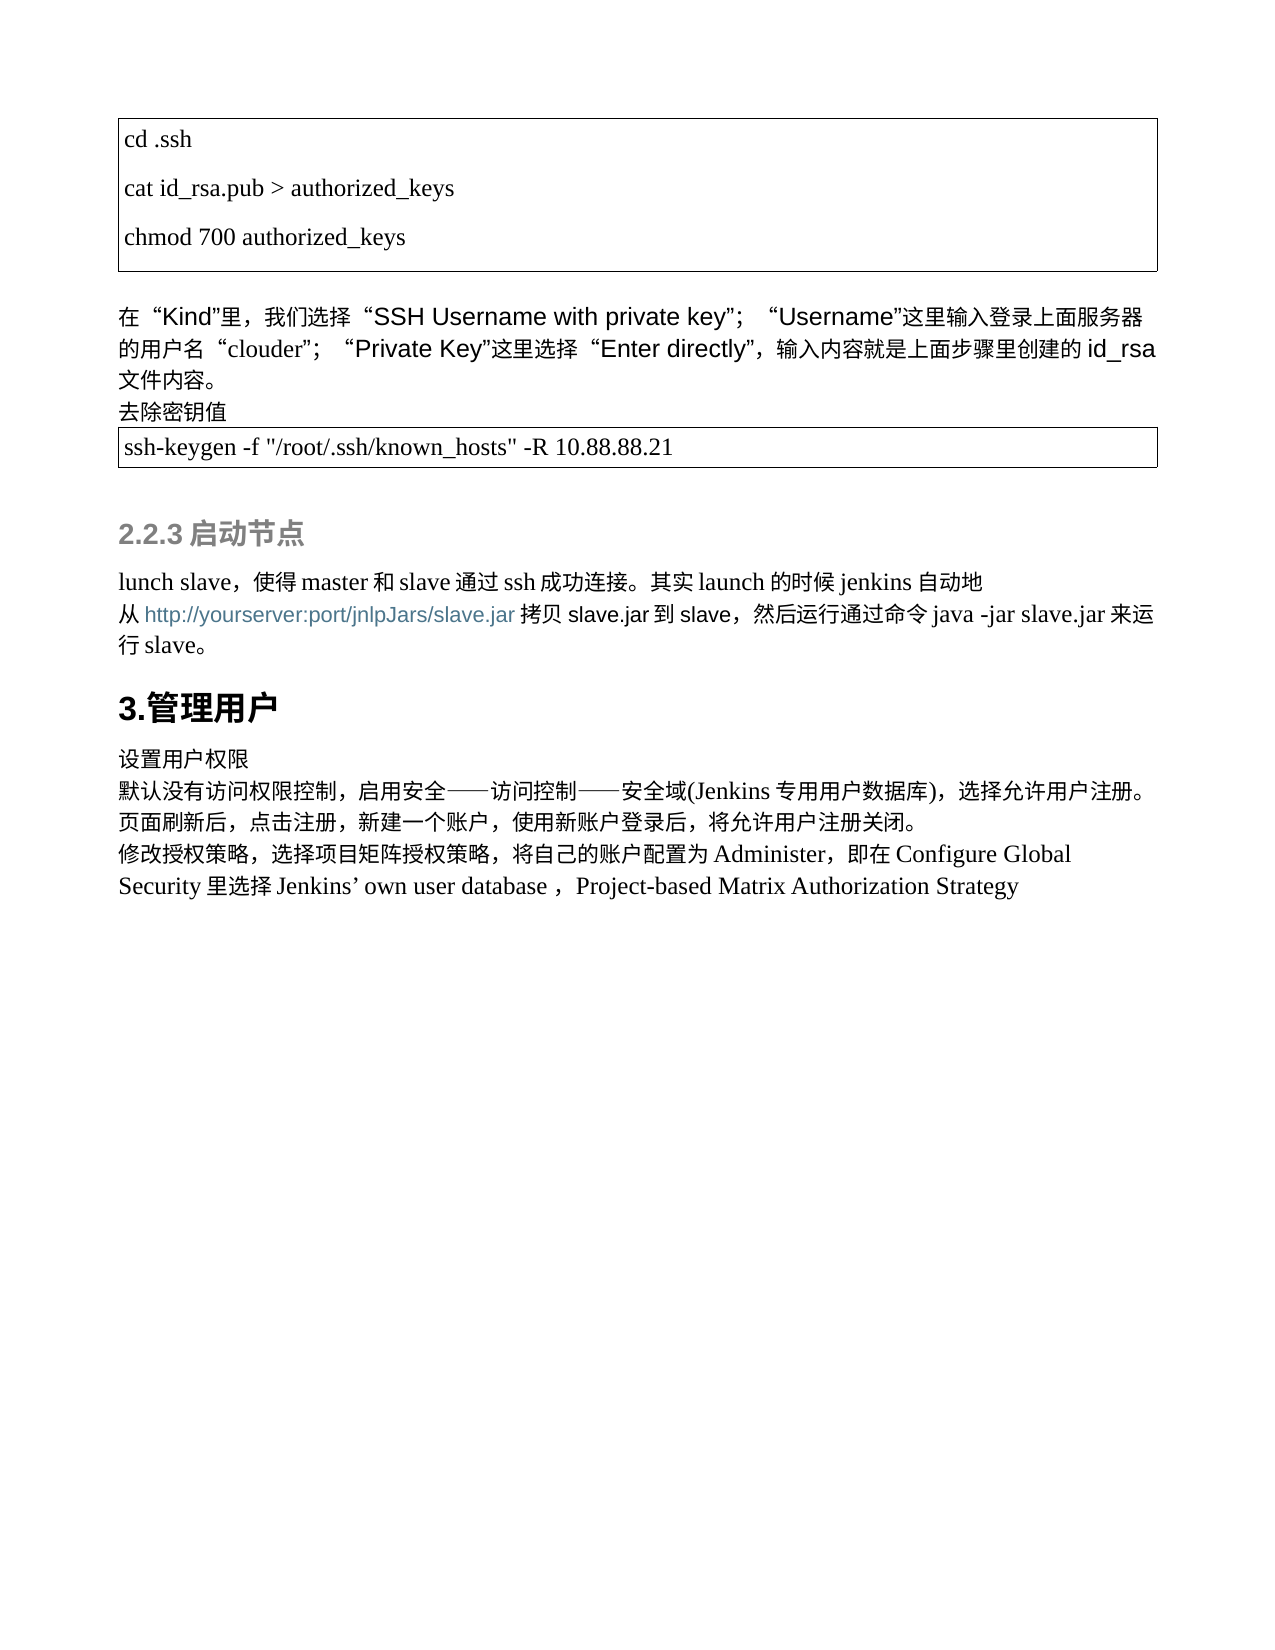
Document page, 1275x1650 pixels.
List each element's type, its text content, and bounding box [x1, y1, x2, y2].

table_header cd .ssh cat id_rsa.pub > authorized_keys chmod 700 authorized_keys [119, 119, 1157, 271]
text 在“Kind”里，我们选择“SSH Username with private key”；“Username”这里输入登录上面服务器的用户名“clouder”；“Private Key”这里选择“Enter directly”，输入内容就是上面步骤里创建的 id_rsa 文件内容。 [118, 300, 1157, 395]
text 设置用户权限 [118, 742, 1157, 774]
text 去除密钥值 [118, 395, 1157, 427]
text lunch slave，使得master和slave通过ssh成功连接。其实launch的时候jenkins自动地从http://yourserver:port/jnlpJars/slave.jar拷贝slave.jar到slave，然后运行通过命令java -jar slave.jar来运行slave。 [118, 565, 1157, 660]
text 默认没有访问权限控制，启用安全——访问控制——安全域(Jenkins专用用户数据库)，选择允许用户注册。 页面刷新后，点击注册，新建一个账户，使用新账户登录后，将允许用户注册关闭。 修改授权策略，选择项目矩阵授权策略，将自己的账户配置为Administer，即在Configure Global Security里选择Jenkins’ own user database ，Project-based Matrix Authorization Strategy [118, 774, 1157, 900]
table_header ssh-keygen -f "/root/.ssh/known_hosts" -R 10.88.88.21 [119, 428, 1157, 467]
subtitle 2.2.3启动节点 [118, 510, 1157, 553]
subtitle 3.管理用户 [118, 681, 1157, 729]
